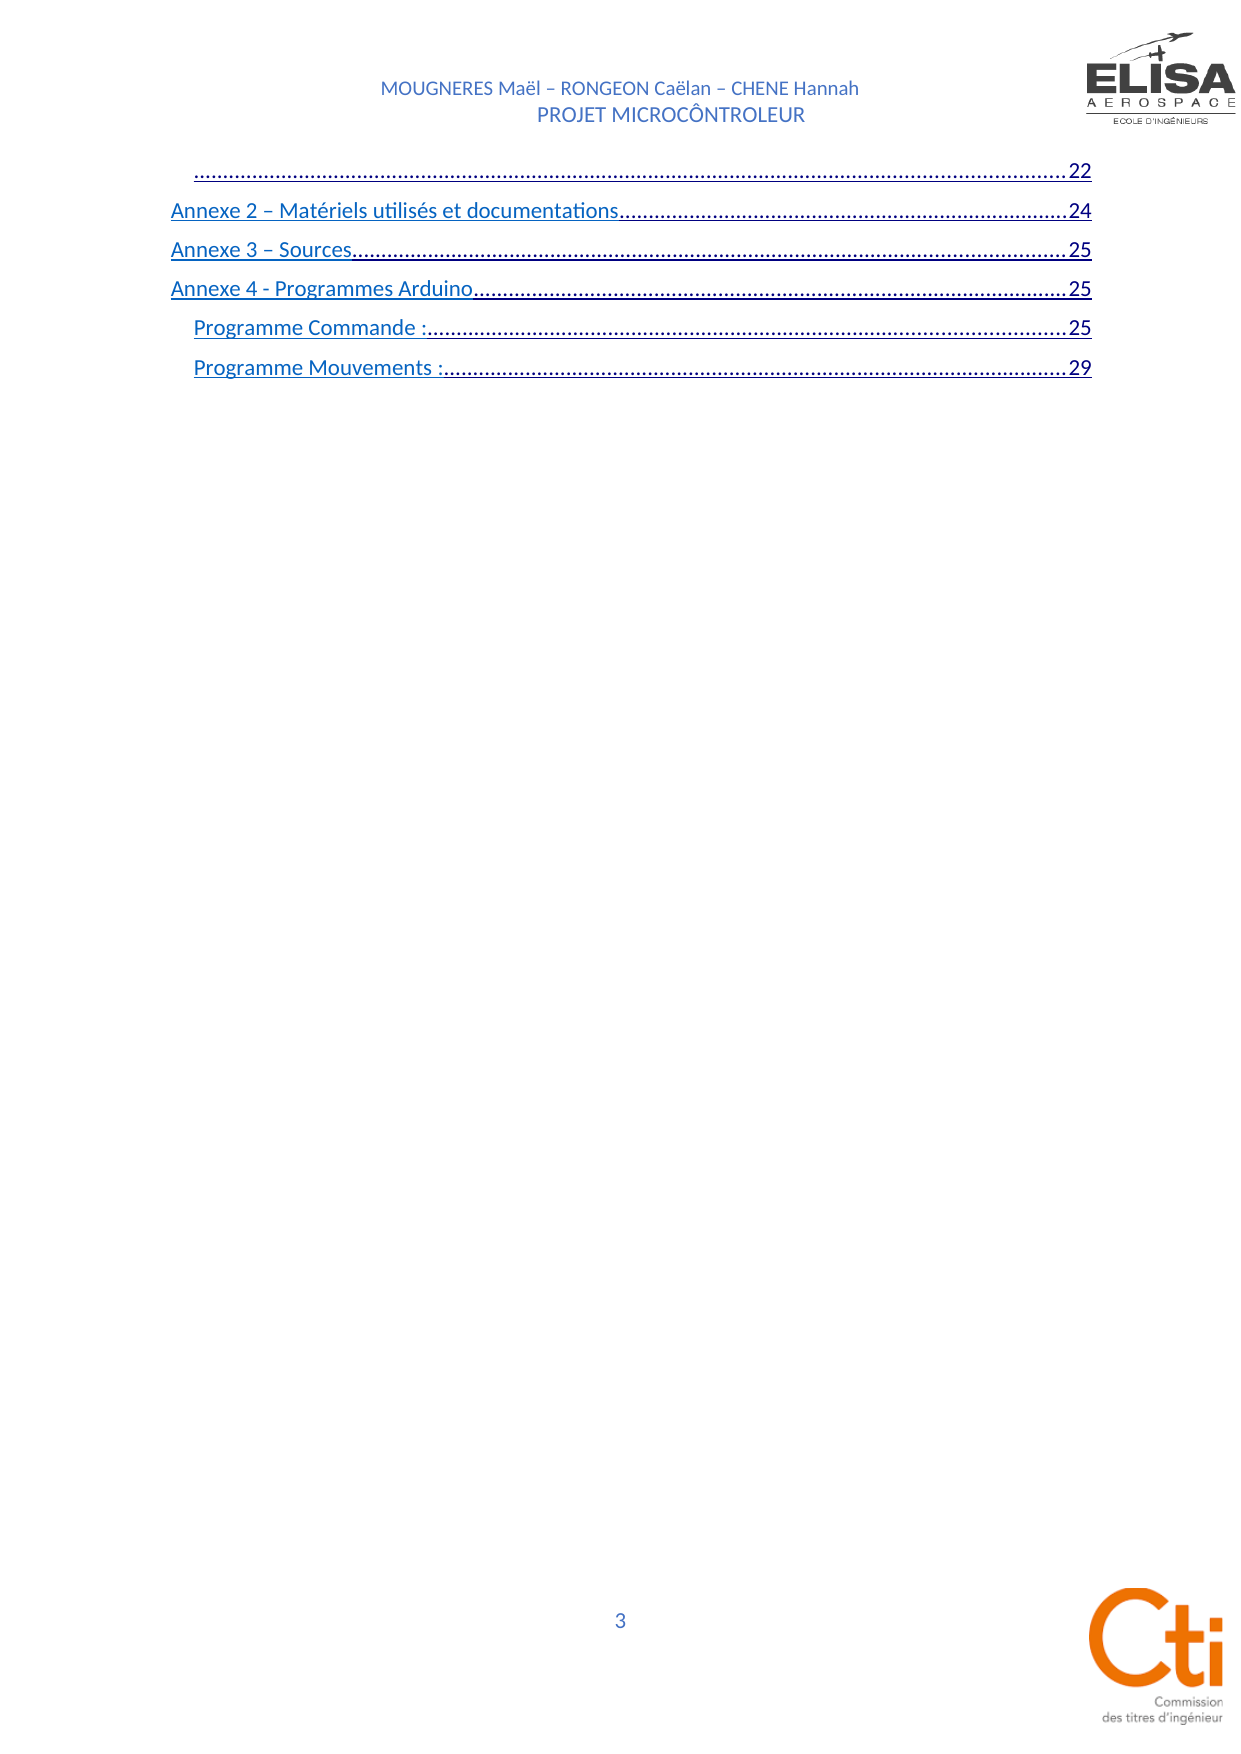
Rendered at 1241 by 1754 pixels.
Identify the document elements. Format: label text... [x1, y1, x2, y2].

text Annexe 3 – Sources 25 [171, 235, 1093, 263]
text Annexe 2 – Matériels utilisés et documentations 24 [171, 196, 1093, 224]
text Programme Mouvements : 29 [193, 353, 1093, 381]
text Annexe 4 - Programmes Arduino 25 [171, 274, 1093, 302]
text 22 [193, 156, 1093, 184]
text Programme Commande : 25 [193, 313, 1093, 342]
